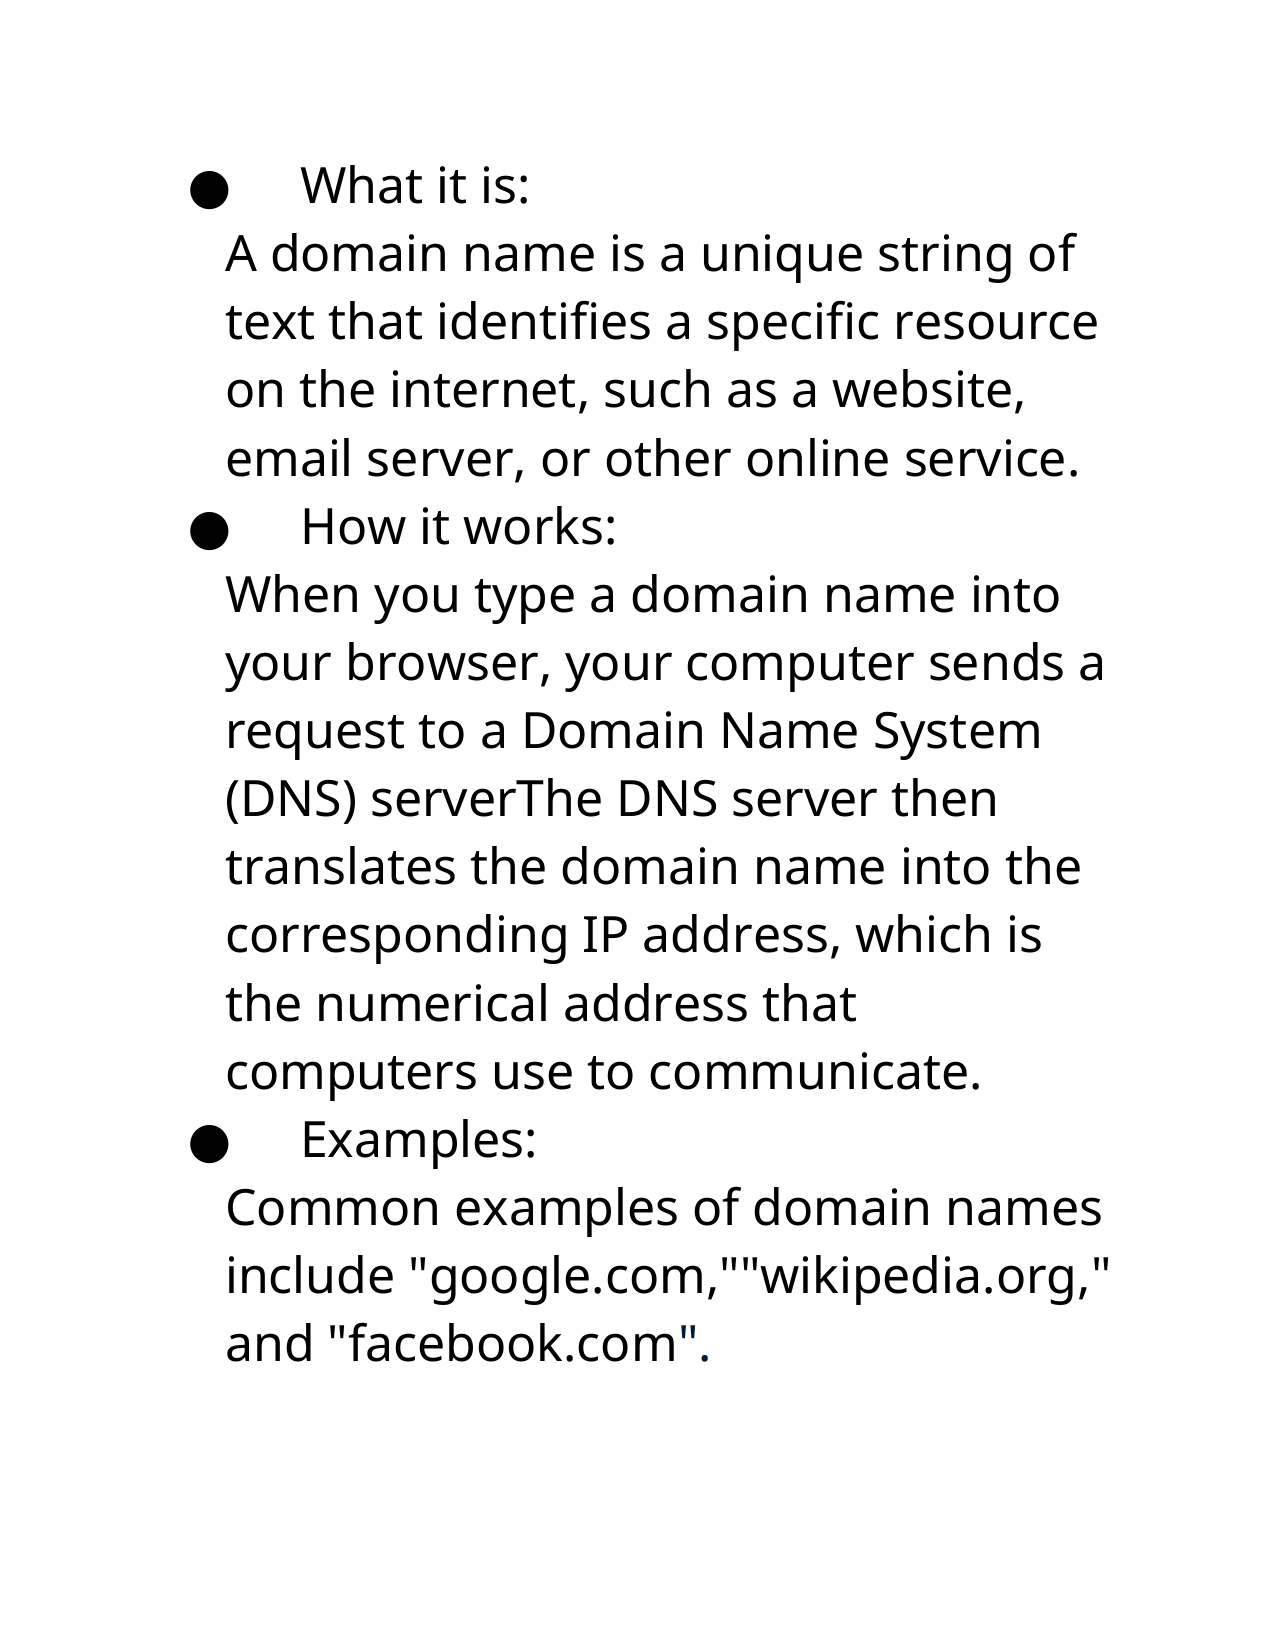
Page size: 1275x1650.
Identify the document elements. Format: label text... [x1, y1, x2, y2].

list How it works: When you type a domain name into your browser, your computer sends a request to a Domain Name System (DNS) serverThe DNS server then translates the domain name into the corresponding IP address, which is the numerical address that computers use to communicate. [187, 491, 1114, 1104]
list What it is: A domain name is a unique string of text that identifies a specific resource on the internet, such as a website, email server, or other online service. [187, 150, 1114, 491]
list Examples: Common examples of domain names include "google.com,""wikipedia.org," and "facebook.com". [187, 1104, 1114, 1376]
